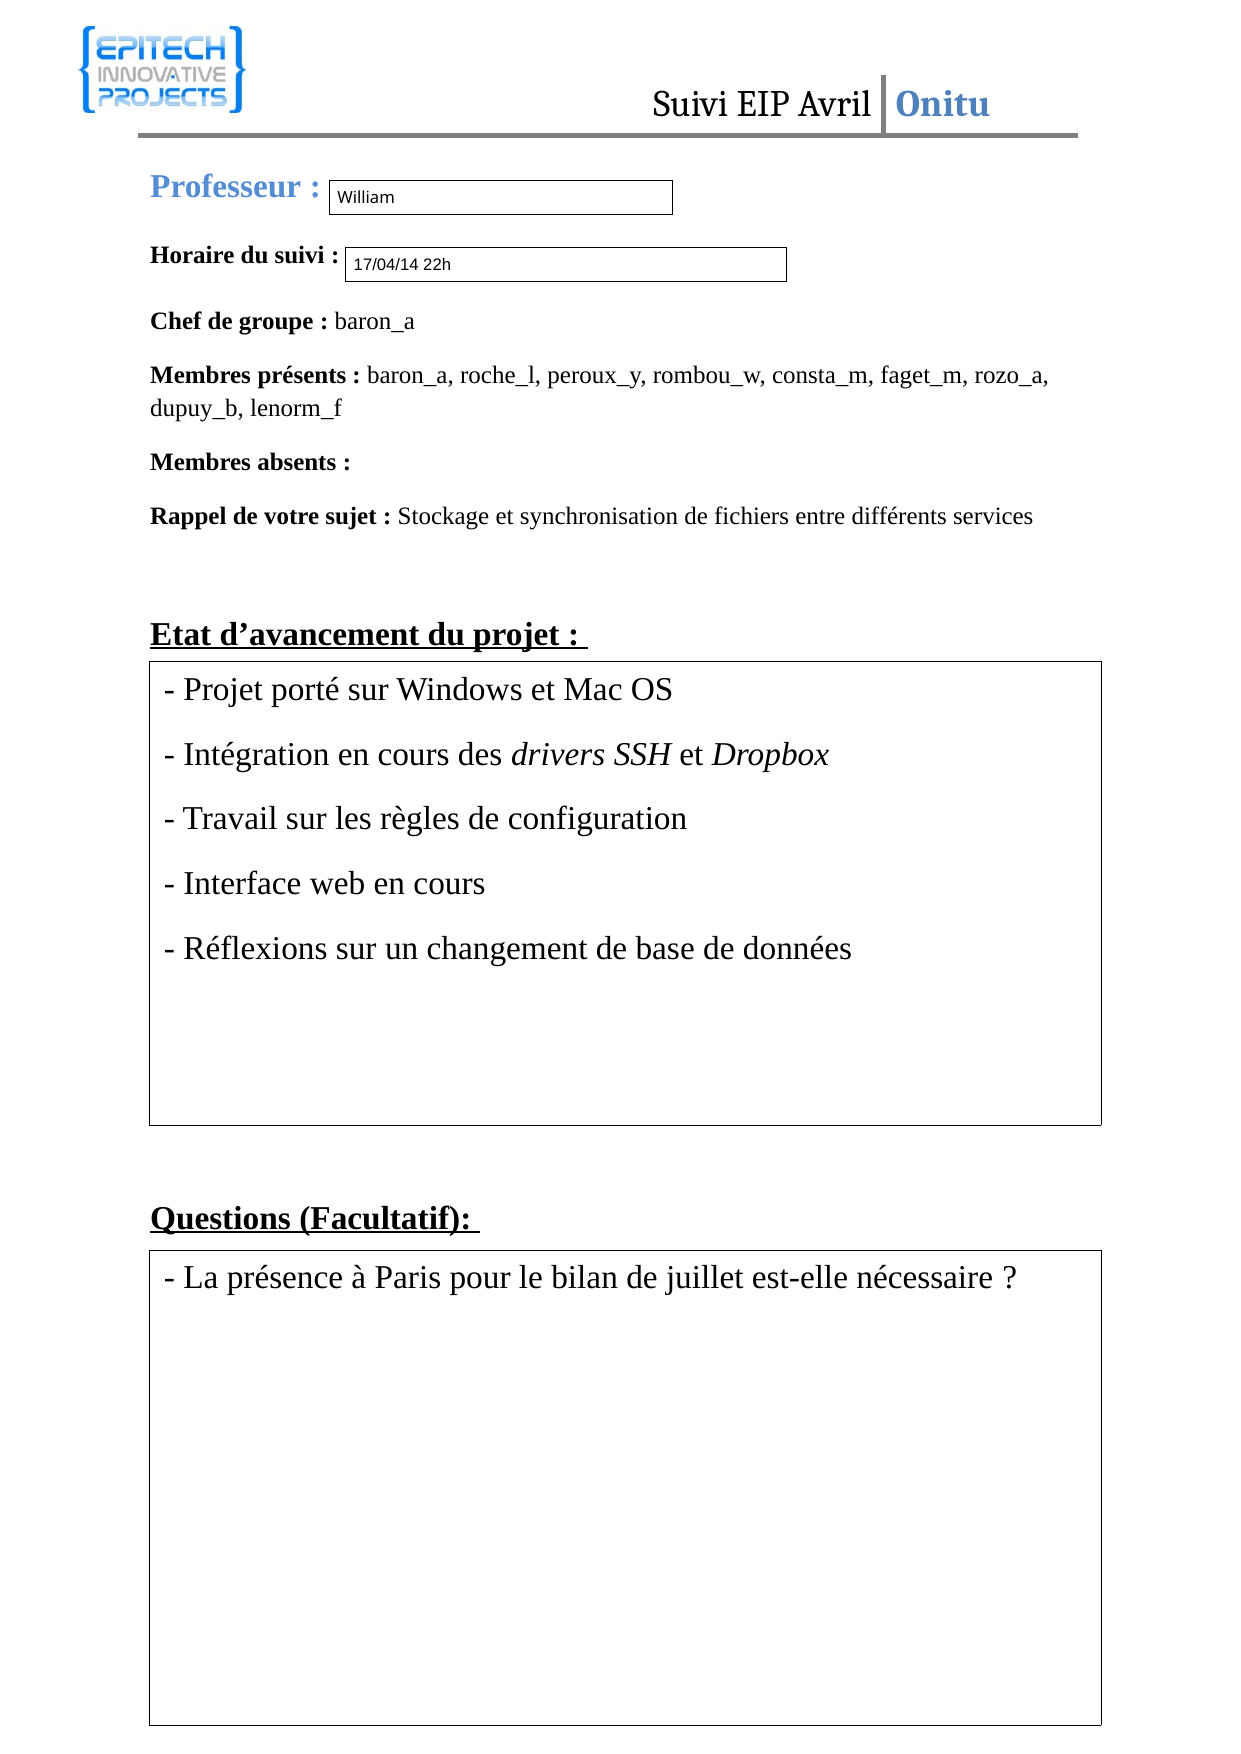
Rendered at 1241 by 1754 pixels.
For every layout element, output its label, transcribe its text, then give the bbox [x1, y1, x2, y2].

text - Travail sur les règles de configuration [164, 799, 1086, 837]
text - Interface web en cours [164, 863, 1086, 902]
text Membres présents : baron_a, roche_l, peroux_y, rombou_w, consta_m, faget_m, rozo_a, dupuy_b, lenorm_f [150, 360, 1090, 422]
text Etat d’avancement du projet : [150, 614, 1090, 652]
text Professeur : [150, 166, 1090, 214]
text Chef de groupe : baron_a [150, 306, 1090, 335]
text - Réflexions sur un changement de base de données [164, 928, 1086, 967]
text Horaire du suivi : [150, 241, 1090, 281]
text - La présence à Paris pour le bilan de juillet est-elle nécessaire ? [164, 1257, 1086, 1296]
text Rappel de votre sujet : Stockage et synchronisation de fichiers entre différents services [150, 501, 1090, 529]
picture [77, 26, 247, 113]
text Membres absents : [150, 447, 1090, 476]
text Questions (Facultatif): [150, 1198, 1090, 1236]
text - Projet porté sur Windows et Mac OS [164, 669, 1086, 707]
text - Intégration en cours des drivers SSH et Dropbox [164, 734, 1086, 772]
